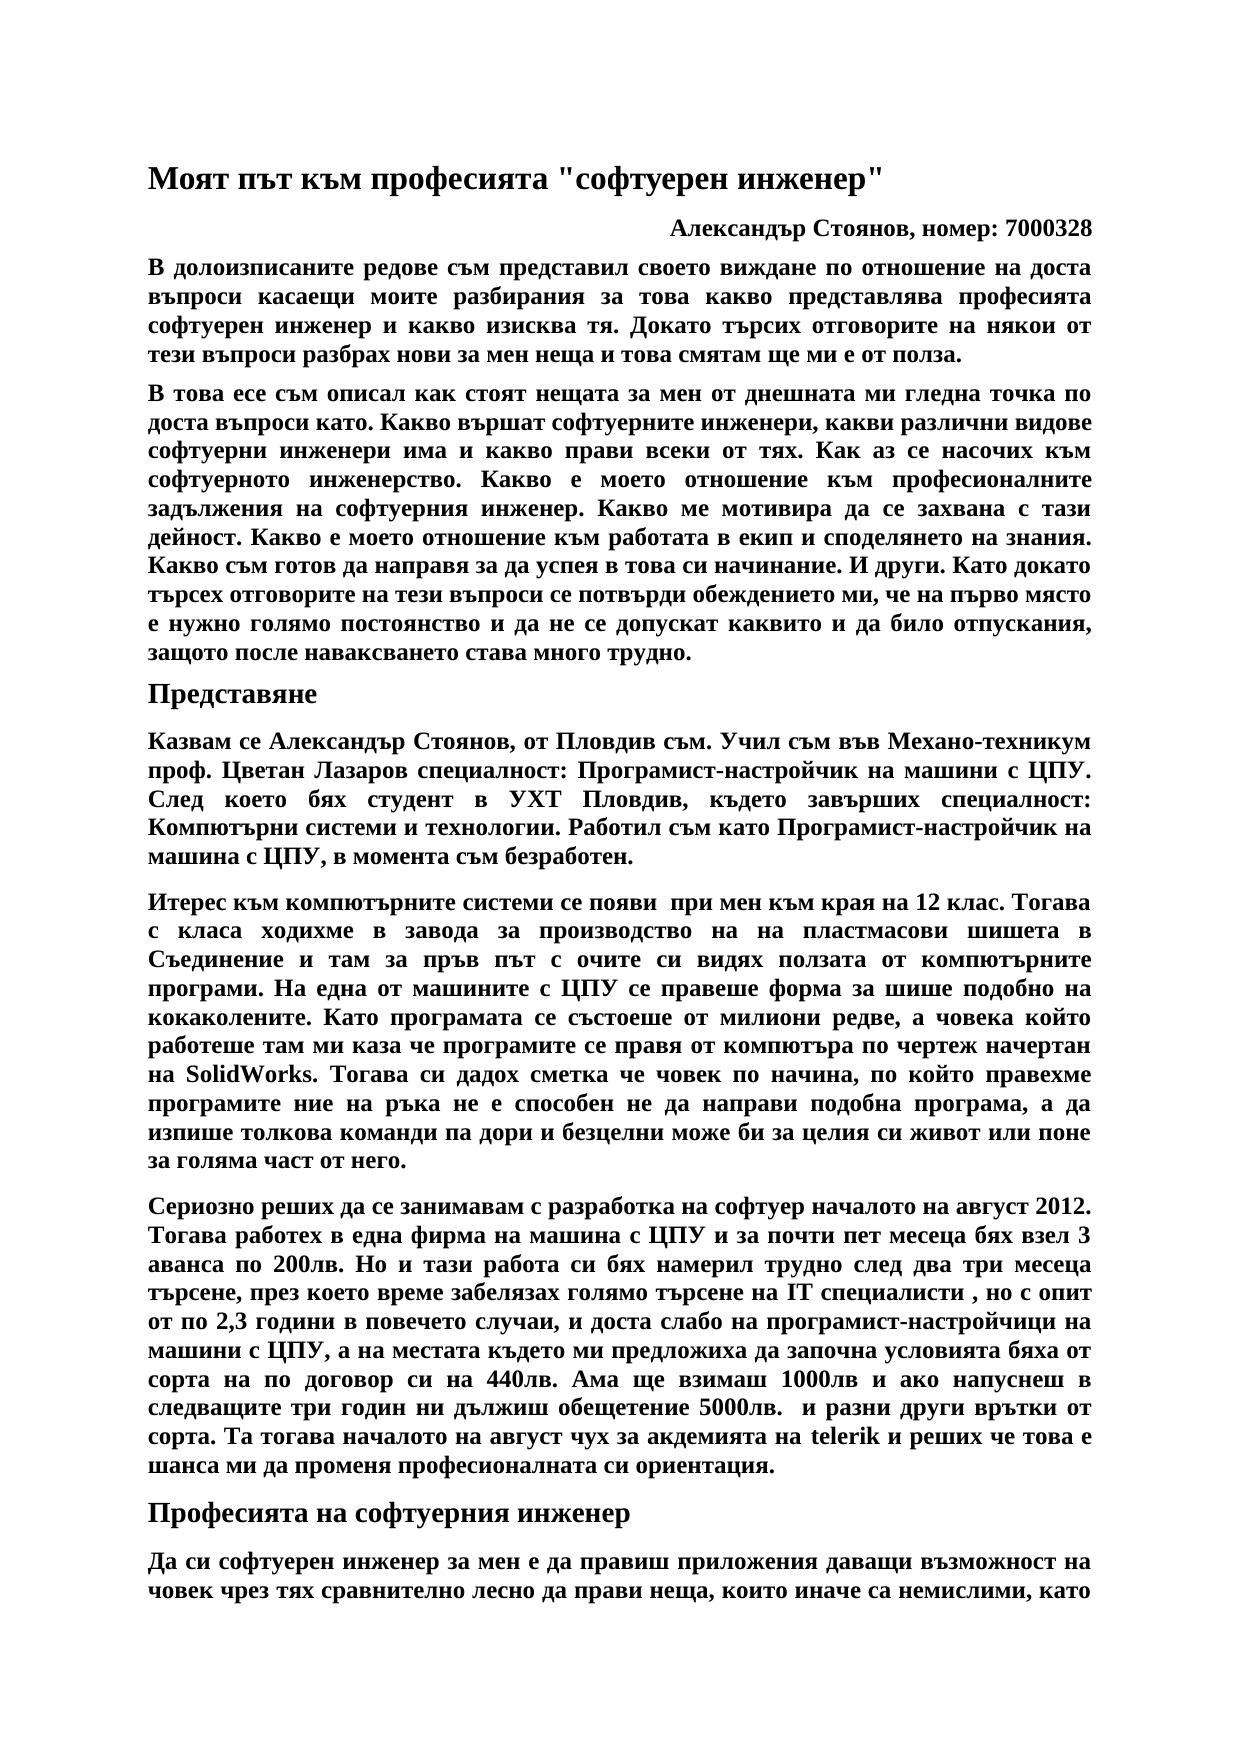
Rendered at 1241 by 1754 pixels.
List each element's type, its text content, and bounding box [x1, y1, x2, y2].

text Професията на софтуерния инженер [148, 1496, 1093, 1529]
text Моят път към професията "софтуерен инженер" [148, 158, 1093, 196]
text Александър Стоянов, номер: 7000328 [148, 213, 1093, 242]
text Да си софтуерен инженер за мен е да правиш приложения даващи възможност на човек чрез тях сравнително лесно да прави неща, които иначе са немислими, като [148, 1546, 1093, 1603]
text Казвам се Александър Стоянов, от Пловдив съм. Учил съм във Механо-техникум проф. Цветан Лазаров специалност: Програмист-настройчик на машини с ЦПУ. След което бях студент в УХТ Пловдив, където завърших специалност: Компютърни системи и технологии. Работил съм като Програмист-настройчик на машина с ЦПУ, в момента съм безработен. [148, 726, 1093, 870]
text Сериозно реших да се занимавам с разработка на софтуер началото на август 2012. Тогава работех в една фирма на машина с ЦПУ и за почти пет месеца бях взел 3 аванса по 200лв. Но и тази работа си бях намерил трудно след два три месеца търсене, през което време забелязах голямо търсене на IT специалисти , но с опит от по 2,3 години в повечето случаи, и доста слабо на програмист-настройчици на машини с ЦПУ, а на местата където ми предложиха да започна условията бяха от сорта на по договор си на 440лв. Ама ще взимаш 1000лв и ако напуснеш в следващите три годин ни дължиш обещетение 5000лв. и разни други врътки от сорта. Та тогава началото на август чух за акдемията на telerik и реших че това е шанса ми да променя професионалната си ориентация. [148, 1191, 1093, 1479]
text Итерес към компютърните системи се появи при мен към края на 12 клас. Тогава с класа ходихме в завода за производство на на пластмасови шишета в Съединение и там за пръв път с очите си видях ползата от компютърните програми. На една от машините с ЦПУ се правеше форма за шише подобно на кокаколените. Като програмата се състоеше от милиони редве, а човека който работеше там ми каза че програмите се правя от компютъра по чертеж начертан на SolidWorks. Тогава си дадох сметка че човек по начина, по който правехме програмите ние на ръка не е способен не да направи подобна програма, а да изпише толкова команди па дори и безцелни може би за целия си живот или поне за голяма част от него. [148, 887, 1093, 1174]
text В това есе съм описал как стоят нещата за мен от днешната ми гледна точка по доста въпроси като. Какво вършат софтуерните инженери, какви различни видове софтуерни инженери има и какво прави всеки от тях. Как аз се насочих към софтуерното инженерство. Какво е моето отношение към професионалните задължения на софтуерния инженер. Какво ме мотивира да се захвана с тази дейност. Какво е моето отношение към работата в екип и споделянето на знания. Какво съм готов да направя за да успея в това си начинание. И други. Като докато търсех отговорите на тези въпроси се потвърди обеждението ми, че на първо място е нужно голямо постоянство и да не се допускат каквито и да било отпускания, защото после наваксването става много трудно. [148, 378, 1093, 665]
text Представяне [148, 676, 1093, 709]
text В долоизписаните редове съм представил своето виждане по отношение на доста въпроси касаещи моите разбирания за това какво представлява професията софтуерен инженер и какво изисква тя. Докато търсих отговорите на някои от тези въпроси разбрах нови за мен неща и това смятам ще ми е от полза. [148, 252, 1093, 367]
